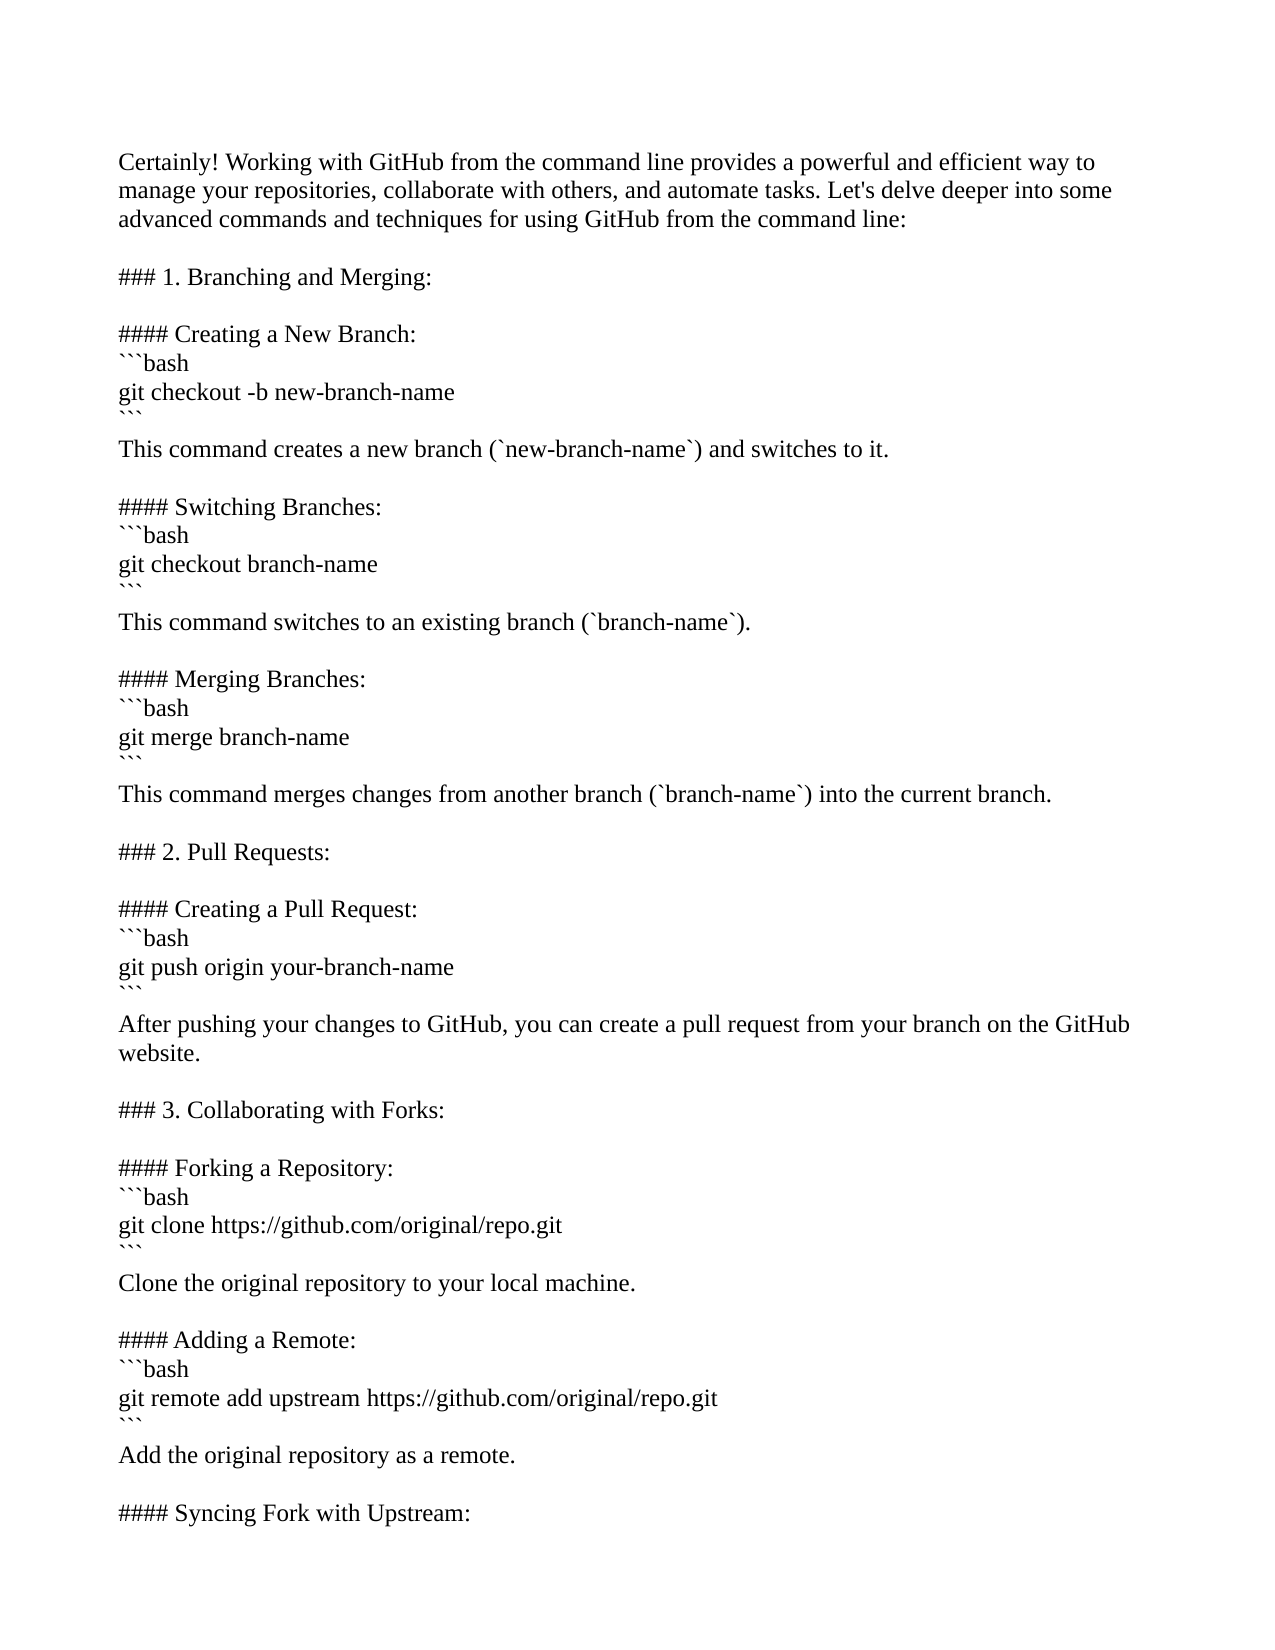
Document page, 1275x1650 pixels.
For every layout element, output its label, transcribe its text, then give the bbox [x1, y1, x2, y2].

text ```bash [118, 693, 1157, 722]
text #### Syncing Fork with Upstream: [118, 1498, 1157, 1527]
text ``` [118, 1412, 1157, 1441]
text ```bash [118, 521, 1157, 549]
text ``` [118, 751, 1157, 779]
text ``` [118, 1239, 1157, 1268]
text ### 3. Collaborating with Forks: [118, 1096, 1157, 1124]
text git push origin your-branch-name [118, 952, 1157, 981]
text #### Switching Branches: [118, 492, 1157, 521]
text #### Forking a Repository: [118, 1153, 1157, 1182]
text ### 2. Pull Requests: [118, 837, 1157, 866]
text #### Merging Branches: [118, 664, 1157, 693]
text #### Adding a Remote: [118, 1326, 1157, 1354]
text ### 1. Branching and Merging: [118, 262, 1157, 291]
text git merge branch-name [118, 722, 1157, 751]
text This command merges changes from another branch (`branch-name`) into the current branch. [118, 779, 1157, 808]
text git remote add upstream https://github.com/original/repo.git [118, 1383, 1157, 1412]
text git checkout -b new-branch-name [118, 377, 1157, 406]
text git clone https://github.com/original/repo.git [118, 1211, 1157, 1239]
text ```bash [118, 923, 1157, 952]
text ```bash [118, 348, 1157, 377]
text After pushing your changes to GitHub, you can create a pull request from your branch on the GitHub website. [118, 1009, 1157, 1067]
text ```bash [118, 1182, 1157, 1211]
text This command creates a new branch (`new-branch-name`) and switches to it. [118, 434, 1157, 463]
text #### Creating a New Branch: [118, 319, 1157, 348]
text git checkout branch-name [118, 549, 1157, 578]
text Clone the original repository to your local machine. [118, 1268, 1157, 1297]
text ``` [118, 578, 1157, 607]
text Certainly! Working with GitHub from the command line provides a powerful and efficient way to manage your repositories, collaborate with others, and automate tasks. Let's delve deeper into some advanced commands and techniques for using GitHub from the command line: [118, 147, 1157, 233]
text Add the original repository as a remote. [118, 1441, 1157, 1469]
text #### Creating a Pull Request: [118, 894, 1157, 923]
text ``` [118, 981, 1157, 1009]
text ``` [118, 406, 1157, 434]
text This command switches to an existing branch (`branch-name`). [118, 607, 1157, 636]
text ```bash [118, 1354, 1157, 1383]
